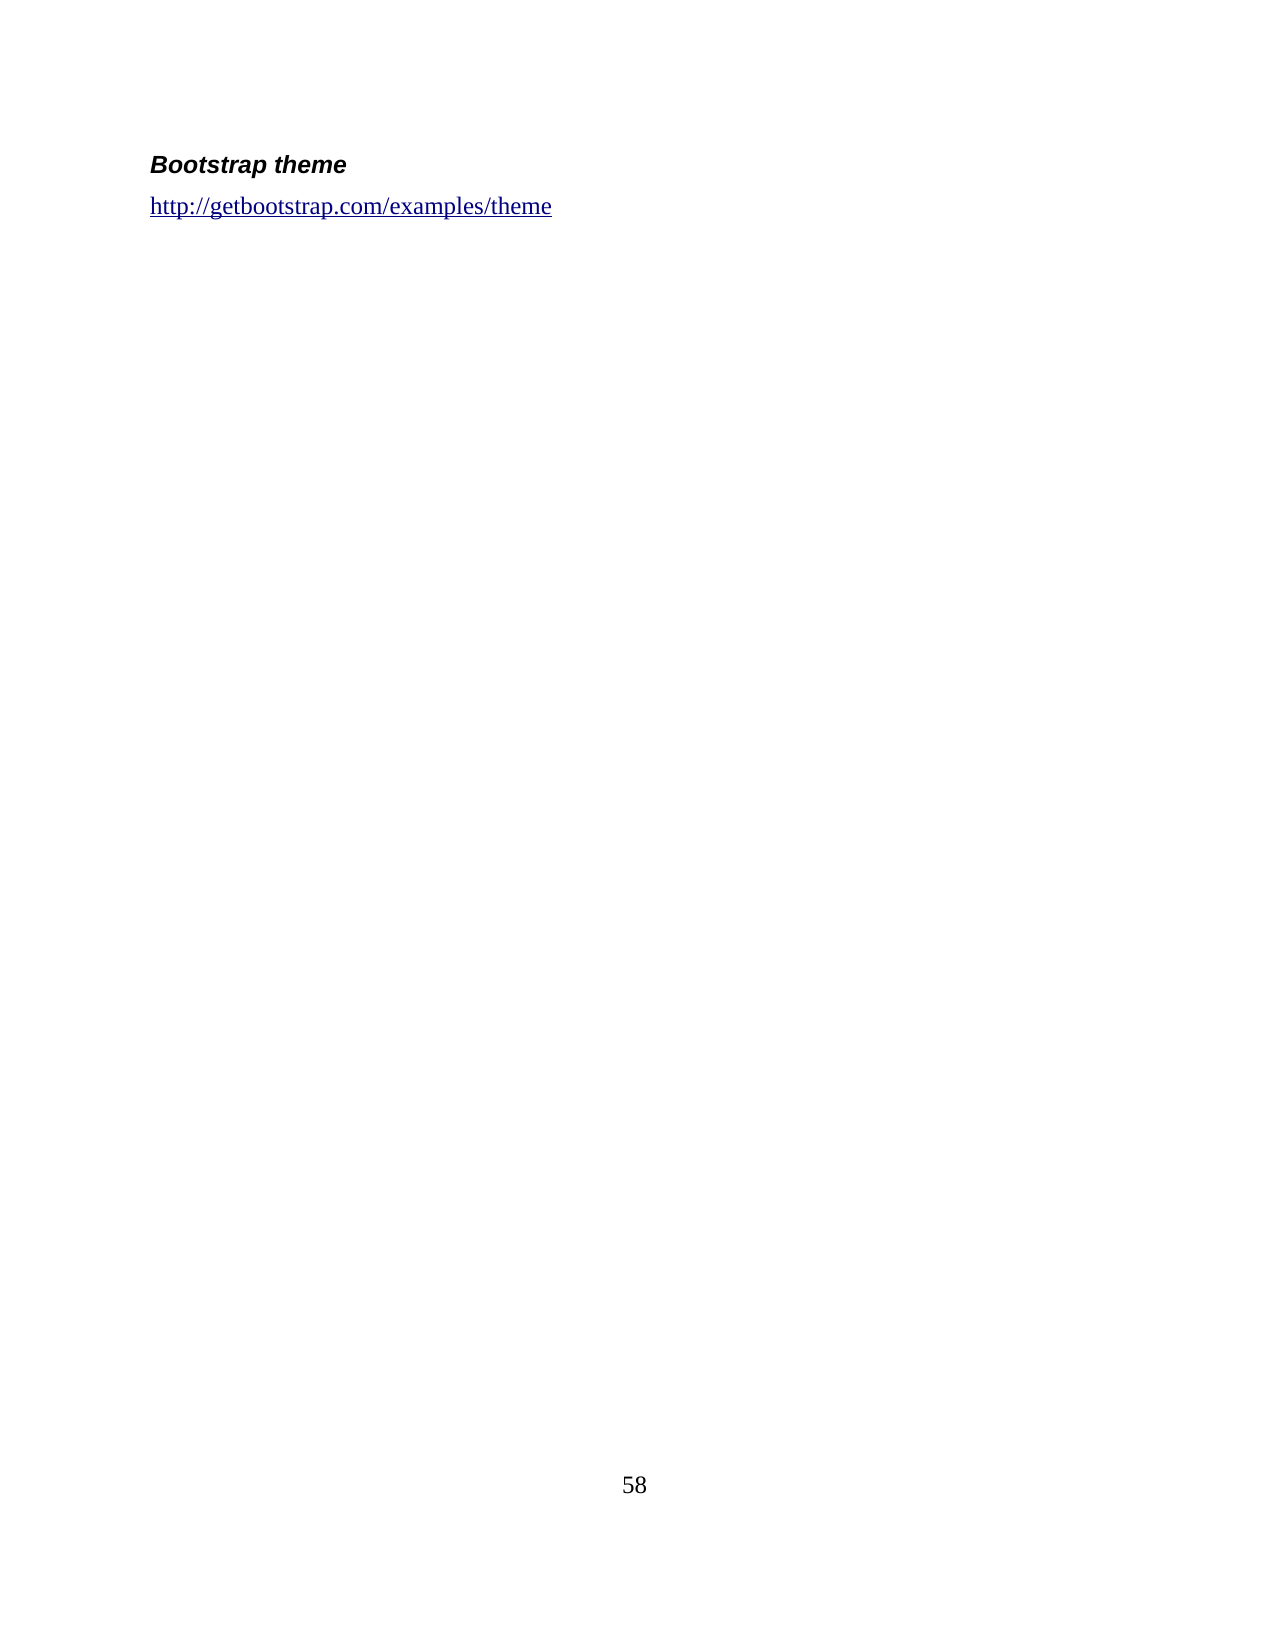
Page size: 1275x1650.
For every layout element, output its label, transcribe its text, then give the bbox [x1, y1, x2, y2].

text http://getbootstrap.com/examples/theme [150, 191, 1125, 220]
subtitle Bootstrap theme [150, 150, 1125, 178]
